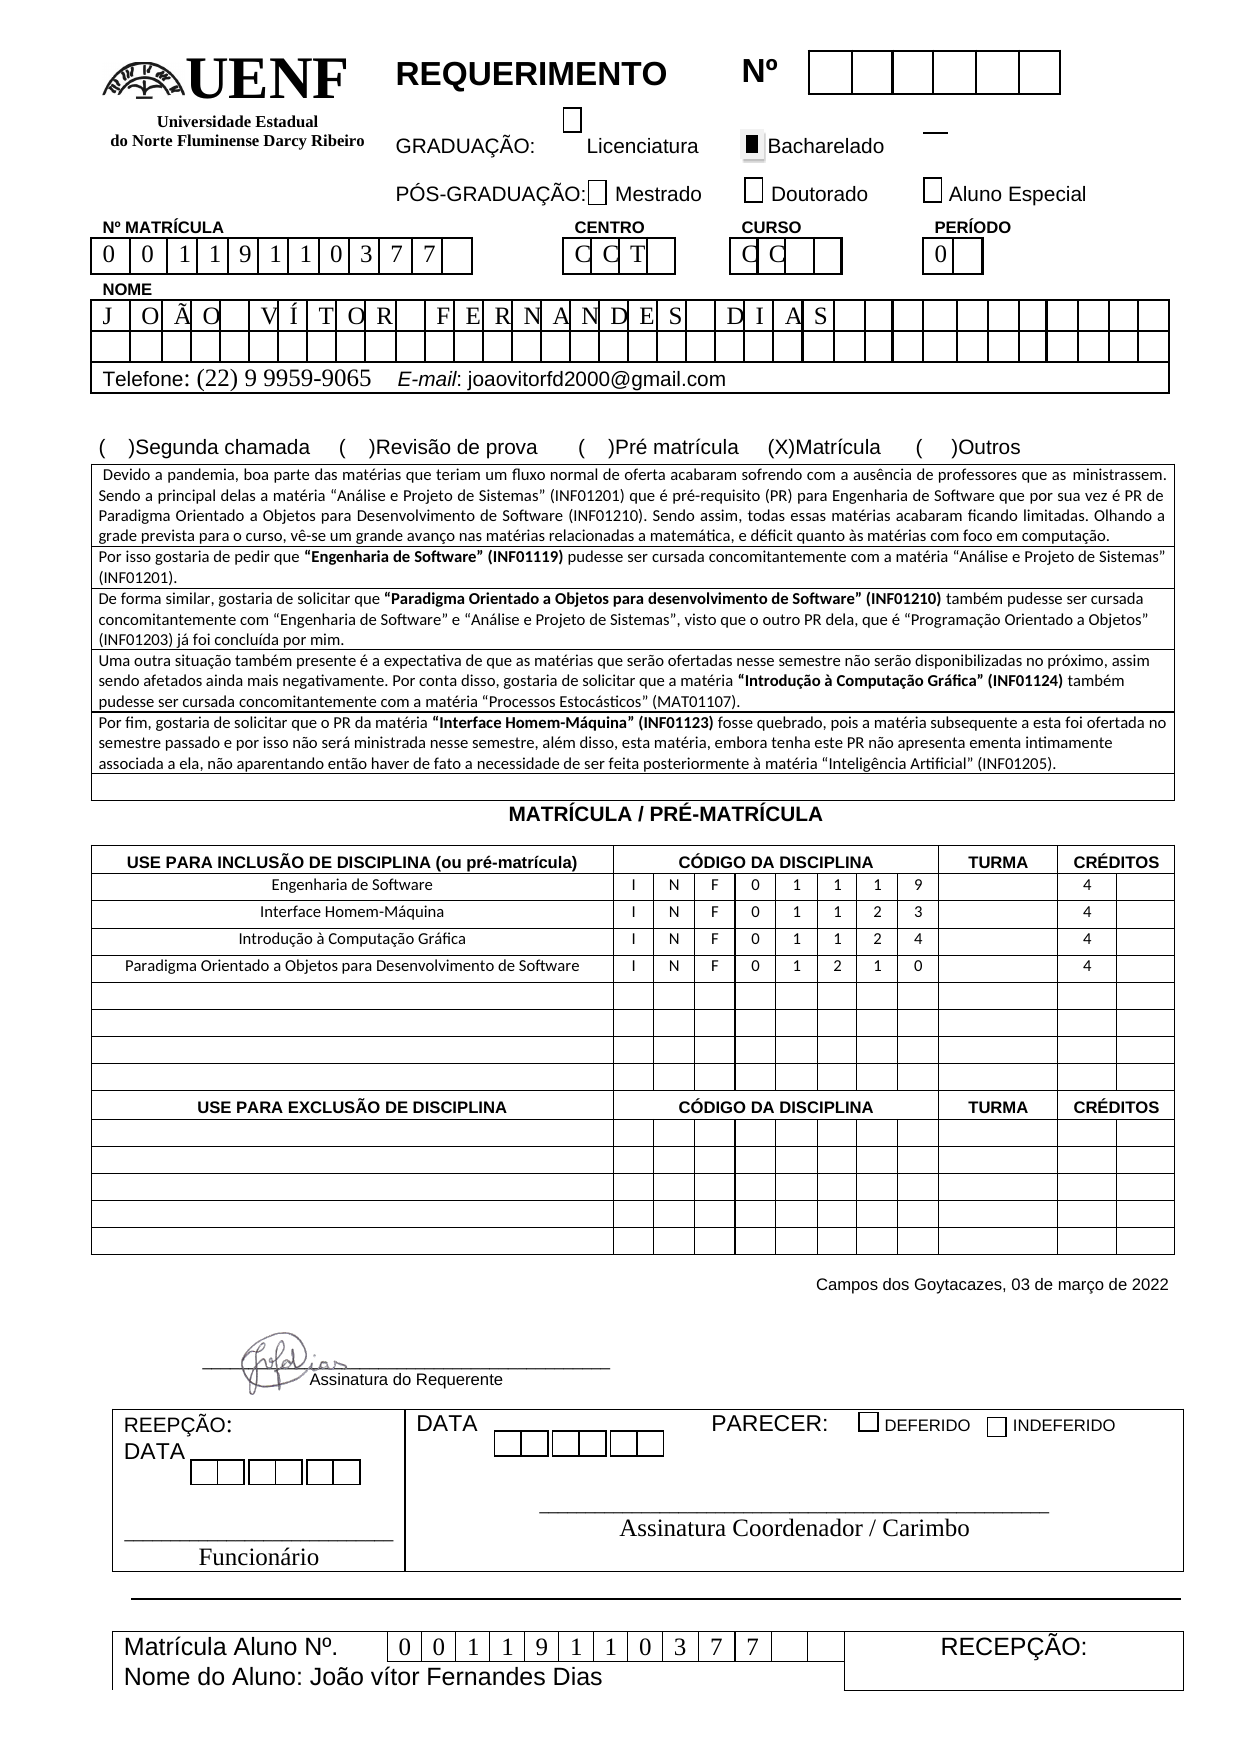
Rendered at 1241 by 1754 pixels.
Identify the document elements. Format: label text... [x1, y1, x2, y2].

table_cell [250, 332, 277, 361]
table_cell [1037, 237, 1066, 273]
table_cell 1 [776, 956, 817, 982]
table_cell [948, 93, 1169, 132]
table_cell D [716, 301, 743, 330]
table_cell Nº MATRÍCULA [91, 218, 384, 237]
table_cell [1058, 1147, 1116, 1173]
table_cell [1020, 332, 1045, 361]
table_cell CURSO [730, 218, 923, 237]
table_cell [654, 1010, 694, 1036]
table_cell [1048, 301, 1077, 330]
table_cell [776, 1174, 817, 1200]
table_cell [1103, 50, 1169, 92]
table_cell 4 [1058, 874, 1116, 900]
table_header DATA PARECER: DEFERIDO INDEFERIDO _______________________________________________________ Assinatura Coordenador / Carimbo [406, 1410, 1183, 1571]
table_cell N [654, 901, 694, 927]
table_cell [1117, 874, 1174, 900]
table_cell 0 [736, 956, 775, 982]
table_cell [1066, 237, 1094, 273]
table_header 1 [456, 1632, 489, 1661]
table_cell [894, 301, 922, 330]
table_cell [397, 332, 424, 361]
table_cell 1 [857, 956, 897, 982]
table_cell [939, 1147, 1057, 1173]
table_cell [571, 332, 598, 361]
table_cell 0 [92, 239, 129, 273]
table_cell [898, 1201, 938, 1227]
table_cell 0 [736, 874, 775, 900]
table_cell [614, 1064, 653, 1090]
table_cell 1 [818, 929, 856, 954]
table_cell [648, 239, 674, 273]
table_cell N [654, 956, 694, 982]
table_cell [857, 983, 897, 1009]
table_cell [1110, 332, 1137, 361]
table_cell [1020, 52, 1059, 92]
table_cell [1139, 301, 1168, 330]
table_cell [1123, 237, 1169, 273]
table_cell [898, 1010, 938, 1036]
table_cell [629, 332, 656, 361]
table_cell Engenharia de Software [92, 874, 613, 900]
table_cell I [614, 874, 653, 900]
table_cell 4 [1058, 956, 1116, 982]
table_cell [1058, 1228, 1116, 1254]
table_cell [939, 1201, 1057, 1227]
table_cell [397, 301, 424, 330]
table_cell [818, 983, 856, 1009]
table_cell [776, 1037, 817, 1063]
table_cell R [366, 301, 395, 330]
table_cell [866, 301, 891, 330]
text Campos dos Goytacazes, 03 de março de 2022 [91, 1274, 1169, 1293]
table_cell [736, 1147, 775, 1173]
table_cell T [620, 239, 646, 273]
table_cell 1 [818, 901, 856, 927]
table_cell E [455, 301, 482, 330]
table_cell [857, 1201, 897, 1227]
table_cell [695, 983, 734, 1009]
table_cell [473, 237, 502, 273]
table_cell [192, 332, 219, 361]
table_cell [654, 1228, 694, 1254]
table_cell [958, 301, 987, 330]
table_cell [221, 332, 248, 361]
table_cell [954, 239, 981, 273]
table_cell [1058, 1037, 1116, 1063]
table_cell [443, 239, 471, 273]
table_header ____________________________________________ [139, 1351, 239, 1370]
table_cell 0 [131, 239, 166, 273]
table_cell 0 [736, 901, 775, 927]
table_header Matrícula Aluno Nº. [113, 1632, 387, 1661]
table_cell [730, 206, 1169, 218]
table_cell [776, 1147, 817, 1173]
table_cell Assinatura do Requerente [348, 1370, 673, 1389]
table_cell [695, 1174, 734, 1200]
table_header 0 [388, 1632, 421, 1661]
table_cell [654, 1147, 694, 1173]
table_header REEPÇÃO: DATA _____________________________ Funcionário [113, 1410, 404, 1571]
table_cell [835, 332, 864, 361]
table_cell [695, 1228, 734, 1254]
table_cell [563, 206, 730, 218]
table_cell [614, 1174, 653, 1200]
table_cell Por fim, gostaria de solicitar que o PR da matéria “Interface Homem-Máquina” (INF01123) fosse quebrado, pois a matéria subsequente a esta foi ofertada no semestre passado e por isso não será ministrada nesse semestre, além disso, esta matéria, embora tenha este PR não apresenta ementa intimamente associada a ela, não aparentando então haver de fato a necessidade de ser feita posteriormente à matéria “Inteligência Artificial” (INF01205). [92, 713, 1174, 773]
table_header [1208, 1351, 1240, 1370]
table_cell 0 [898, 956, 938, 982]
table_cell [695, 1037, 734, 1063]
table_cell [853, 52, 891, 92]
table_cell Por isso gostaria de pedir que “Engenharia de Software” (INF01119) pudesse ser cursada concomitantemente com a matéria “Análise e Projeto de Sistemas” (INF01201). [92, 547, 1174, 587]
table_cell 2 [857, 929, 897, 954]
table_cell [455, 332, 482, 361]
table_header CÓDIGO DA DISCIPLINA [614, 846, 938, 873]
table_cell [1208, 1370, 1240, 1389]
table_cell 1 [289, 239, 318, 273]
table_cell [804, 332, 833, 361]
table_cell Í [279, 301, 306, 330]
table_header 9 [525, 1632, 558, 1661]
table_cell [736, 1064, 775, 1090]
table_cell [939, 1037, 1057, 1063]
table_cell [776, 1201, 817, 1227]
table_cell [91, 206, 384, 218]
table_cell [1010, 237, 1037, 273]
table_cell I [614, 929, 653, 954]
table_cell [163, 332, 190, 361]
table_cell Nº [730, 50, 808, 92]
table_header CRÉDITOS [1058, 846, 1174, 873]
table_cell [786, 239, 813, 273]
table_cell GRADUAÇÃO: Licenciatura Bacharelado PÓS-GRADUAÇÃO: Mestrado Doutorado Aluno Especial [384, 132, 1169, 206]
table_header 7 [699, 1632, 734, 1661]
table_cell [384, 273, 563, 280]
table_cell [337, 332, 364, 361]
table_cell [600, 332, 627, 361]
table_cell [924, 332, 956, 361]
table_cell REQUERIMENTO [384, 50, 730, 92]
table_header 0 [628, 1632, 662, 1661]
table_header [808, 1632, 844, 1661]
table_cell [857, 1064, 897, 1090]
picture [239, 1331, 348, 1397]
table_cell Telefone: (22) 9 9959-9065 E-mail: joaovitorfd2000@gmail.com [92, 363, 1168, 392]
table_cell [92, 774, 1174, 800]
table_cell [815, 239, 840, 273]
table_cell [92, 1064, 613, 1090]
table_cell N [654, 874, 694, 900]
table_cell [92, 1147, 613, 1173]
table_cell 0 [320, 239, 348, 273]
table_cell 9 [229, 239, 257, 273]
table_cell [923, 95, 948, 132]
table_cell [654, 1120, 694, 1146]
table_cell [776, 1120, 817, 1146]
table_cell [92, 1228, 613, 1254]
table_cell [730, 273, 923, 280]
table_cell C [564, 239, 590, 273]
table_cell [1058, 1064, 1116, 1090]
table_cell [695, 1064, 734, 1090]
table_cell [1117, 929, 1174, 954]
table_cell D [600, 301, 627, 330]
table_cell [934, 52, 975, 92]
table_cell 1 [776, 929, 817, 954]
table_cell [898, 1228, 938, 1254]
table_cell I [614, 901, 653, 927]
table_cell V [250, 301, 277, 330]
table_cell [1048, 332, 1077, 361]
table_cell [1117, 1174, 1174, 1200]
table_cell [658, 332, 685, 361]
table_cell [366, 332, 395, 361]
table_header [674, 1351, 1208, 1370]
table_cell [1117, 1147, 1174, 1173]
table_cell [857, 1120, 897, 1146]
table_cell [818, 1174, 856, 1200]
table_cell Devido a pandemia, boa parte das matérias que teriam um fluxo normal de oferta acabaram sofrendo com a ausência de professores que as ministrassem. Sendo a principal delas a matéria “Análise e Projeto de Sistemas” (INF01201) que é pré-requisito (PR) para Engenharia de Software que por sua vez é PR de Paradigma Orientado a Objetos para Desenvolvimento de Software (INF01210). Sendo assim, todas essas matérias acabaram ficando limitadas. Olhando a grade prevista para o curso, vê-se um grande avanço nas matérias relacionadas a matemática, e déficit quanto às matérias com foco em computação. [92, 465, 1174, 546]
table_cell [695, 1147, 734, 1173]
table_cell [484, 332, 511, 361]
table_cell [736, 1228, 775, 1254]
table_cell [857, 1010, 897, 1036]
table_cell N [513, 301, 540, 330]
table_cell [898, 1064, 938, 1090]
table_cell C [731, 239, 756, 273]
table_cell [614, 1010, 653, 1036]
table_cell [1117, 1228, 1174, 1254]
table_cell A [542, 301, 569, 330]
table_cell [818, 1120, 856, 1146]
table_header 1 [490, 1632, 524, 1661]
table_cell [1079, 301, 1108, 330]
table_cell [384, 206, 563, 218]
table_cell 1 [198, 239, 227, 273]
table_cell [279, 332, 306, 361]
table_cell [989, 301, 1018, 330]
table_cell 4 [898, 929, 938, 954]
table_cell [835, 301, 864, 330]
table_cell [818, 1201, 856, 1227]
table_cell [614, 1201, 653, 1227]
table_cell 1 [776, 874, 817, 900]
table_cell [92, 1201, 613, 1227]
table_cell [745, 332, 772, 361]
table_cell [939, 901, 1057, 927]
table_cell [939, 1120, 1057, 1146]
table_cell [1058, 1201, 1116, 1227]
table_cell [687, 332, 714, 361]
table_cell USE PARA EXCLUSÃO DE DISCIPLINA [92, 1091, 613, 1119]
table_cell E [629, 301, 656, 330]
table_cell [818, 1010, 856, 1036]
table_header 1 [559, 1632, 593, 1661]
table_cell [513, 332, 540, 361]
table_cell 1 [857, 874, 897, 900]
table_cell O [337, 301, 364, 330]
table_cell O [131, 301, 161, 330]
table_cell T [308, 301, 335, 330]
table_cell [674, 1370, 1208, 1389]
table_cell [695, 1201, 734, 1227]
table_cell PERÍODO [923, 218, 1169, 237]
table_cell F [695, 956, 734, 982]
table_cell 4 [1058, 901, 1116, 927]
table_cell I [745, 301, 772, 330]
table_cell S [804, 301, 833, 330]
table_cell [818, 1228, 856, 1254]
table_cell [776, 983, 817, 1009]
table_cell F [695, 929, 734, 954]
table_cell [939, 1010, 1057, 1036]
table_cell Ã [163, 301, 190, 330]
table_cell [736, 1010, 775, 1036]
table_cell [1058, 1120, 1116, 1146]
table_cell [736, 1120, 775, 1146]
table_cell [1058, 1174, 1116, 1200]
table_cell [857, 1174, 897, 1200]
table_header RECEPÇÃO: DATA _____________________ Funcionário / Carimbo [845, 1632, 1183, 1690]
table_cell [676, 237, 702, 273]
table_cell [1058, 1010, 1116, 1036]
table_header [772, 1632, 807, 1661]
table_cell 0 [924, 239, 952, 273]
table_cell [654, 1064, 694, 1090]
table_cell F [695, 901, 734, 927]
table_cell [871, 237, 898, 273]
table_cell [857, 1147, 897, 1173]
table_cell TURMA [939, 1091, 1057, 1119]
table_cell CÓDIGO DA DISCIPLINA [614, 1091, 938, 1119]
table_cell N [654, 929, 694, 954]
table_cell [1117, 956, 1174, 982]
table_cell 1 [168, 239, 196, 273]
table_cell F [695, 874, 734, 900]
table_cell [503, 237, 533, 273]
table_header 0 [422, 1632, 455, 1661]
table_cell S [658, 301, 685, 330]
table_cell [939, 1064, 1057, 1090]
table_cell I [614, 956, 653, 982]
table_cell [1117, 1120, 1174, 1146]
table_cell 3 [898, 901, 938, 927]
table_cell [939, 1174, 1057, 1200]
table_cell [654, 1201, 694, 1227]
table_cell [1110, 301, 1137, 330]
picture [102, 62, 185, 99]
table_header [384, 38, 730, 49]
table_header 3 [663, 1632, 698, 1661]
table_cell [898, 1120, 938, 1146]
table_cell [131, 332, 161, 361]
table_cell 1 [776, 901, 817, 927]
table_cell F [426, 301, 453, 330]
table_cell 2 [857, 901, 897, 927]
table_cell 7 [413, 239, 441, 273]
table_cell [736, 1174, 775, 1200]
table_cell R [484, 301, 511, 330]
table_header UENF Universidade Estadual do Norte Fluminense Darcy Ribeiro [91, 38, 384, 206]
table_cell [776, 1228, 817, 1254]
table_cell [614, 1147, 653, 1173]
table_cell [924, 301, 956, 330]
table_cell [776, 1010, 817, 1036]
table_cell [92, 1037, 613, 1063]
table_header [730, 38, 1169, 49]
table_cell [989, 332, 1018, 361]
table_header 7 [736, 1632, 771, 1661]
table_cell C [759, 239, 784, 273]
table_cell [1117, 1010, 1174, 1036]
table_cell 1 [818, 874, 856, 900]
table_cell 4 [1058, 929, 1116, 954]
table_cell [614, 1228, 653, 1254]
table_cell [857, 1228, 897, 1254]
table_cell [736, 983, 775, 1009]
table_cell [614, 1037, 653, 1063]
table_cell [1094, 237, 1123, 273]
table_cell [91, 275, 384, 280]
table_cell [1117, 901, 1174, 927]
table_cell [221, 301, 248, 330]
table_cell [384, 218, 563, 237]
table_header 1 [594, 1632, 627, 1661]
table_header USE PARA INCLUSÃO DE DISCIPLINA (ou pré-matrícula) [92, 846, 613, 873]
table_cell [614, 1120, 653, 1146]
table_cell CENTRO [563, 218, 730, 237]
table_cell [695, 1010, 734, 1036]
table_cell [818, 1037, 856, 1063]
table_cell ( )Segunda chamada ( )Revisão de prova ( )Pré matrícula (X)Matrícula ( )Outros [91, 435, 1174, 463]
table_cell [695, 1120, 734, 1146]
table_cell [1117, 1064, 1174, 1090]
table_header TURMA [939, 846, 1057, 873]
table_cell [308, 332, 335, 361]
table_cell [654, 983, 694, 1009]
table_cell Uma outra situação também presente é a expectativa de que as matérias que serão ofertadas nesse semestre não serão disponibilizadas no próximo, assim sendo afetados ainda mais negativamente. Por conta disso, gostaria de solicitar que a matéria “Introdução à Computação Gráfica” (INF01124) também pudesse ser cursada concomitantemente com a matéria “Processos Estocásticos” (MAT01107). [92, 650, 1174, 711]
table_cell [533, 237, 562, 273]
table_cell NOME [91, 280, 1169, 299]
table_cell [776, 1064, 817, 1090]
table_cell [866, 332, 891, 361]
table_cell Paradigma Orientado a Objetos para Desenvolvimento de Software [92, 956, 613, 982]
table_cell [654, 1037, 694, 1063]
table_cell [1117, 983, 1174, 1009]
table_cell [774, 332, 801, 361]
table_header [91, 406, 1174, 435]
table_cell [939, 929, 1057, 954]
table_cell [1139, 332, 1168, 361]
table_cell [736, 1037, 775, 1063]
table_cell [687, 301, 714, 330]
table_cell [736, 1201, 775, 1227]
table_cell De forma similar, gostaria de solicitar que “Paradigma Orientado a Objetos para desenvolvimento de Software” (INF01210) também pudesse ser cursada concomitantemente com “Engenharia de Software” e “Análise e Projeto de Sistemas”, visto que o outro PR dela, que é “Programação Orientado a Objetos” (INF01203) já foi concluída por mim. [92, 589, 1174, 649]
table_cell 7 [380, 239, 411, 273]
table_cell [894, 332, 922, 361]
table_cell [716, 332, 743, 361]
text MATRÍCULA / PRÉ-MATRÍCULA [150, 801, 1181, 825]
table_cell 1 [259, 239, 287, 273]
table_cell [92, 1010, 613, 1036]
table_cell [898, 1037, 938, 1063]
table_cell [843, 237, 871, 273]
table_cell Assinatura do Requerente [139, 1370, 239, 1389]
table_cell [958, 332, 987, 361]
table_cell [426, 332, 453, 361]
table_cell [818, 1064, 856, 1090]
table_cell J [92, 301, 129, 330]
table_cell Introdução à Computação Gráfica [92, 929, 613, 954]
table_cell [542, 332, 569, 361]
table_cell [898, 237, 922, 273]
table_cell 0 [736, 929, 775, 954]
table_cell Interface Homem-Máquina [92, 901, 613, 927]
table_cell N [571, 301, 598, 330]
table_cell [92, 1120, 613, 1146]
table_cell Nome do Aluno: João vítor Fernandes Dias [113, 1661, 844, 1690]
table_cell [614, 983, 653, 1009]
table_cell [92, 1174, 613, 1200]
table_header ____________________________________________ [348, 1351, 673, 1370]
table_cell A [774, 301, 801, 330]
table_cell [939, 983, 1057, 1009]
table_cell [939, 874, 1057, 900]
table_cell [92, 983, 613, 1009]
table_cell [923, 273, 1169, 280]
table_cell [702, 237, 729, 273]
table_cell [939, 1228, 1057, 1254]
table_cell [857, 1037, 897, 1063]
table_cell O [192, 301, 219, 330]
table_cell [984, 237, 1009, 273]
table_cell C [592, 239, 618, 273]
table_cell [1020, 301, 1045, 330]
table_cell CRÉDITOS [1058, 1091, 1174, 1119]
table_cell [898, 1174, 938, 1200]
table_cell [730, 93, 923, 132]
table_cell [563, 273, 730, 280]
table_cell [1058, 983, 1116, 1009]
table_cell [1117, 1037, 1174, 1063]
table_cell [1117, 1201, 1174, 1227]
table_cell [894, 52, 932, 92]
table_cell [810, 52, 851, 92]
table_cell [977, 52, 1018, 92]
table_cell 2 [818, 956, 856, 982]
table_cell [939, 956, 1057, 982]
table_cell [92, 332, 129, 361]
table_cell 3 [350, 239, 378, 273]
table_cell [654, 1174, 694, 1200]
table_cell [898, 1147, 938, 1173]
table_cell [818, 1147, 856, 1173]
table_cell [1079, 332, 1108, 361]
table_cell 9 [898, 874, 938, 900]
table_cell [1061, 50, 1103, 92]
table_cell [384, 93, 730, 132]
table_cell [898, 983, 938, 1009]
